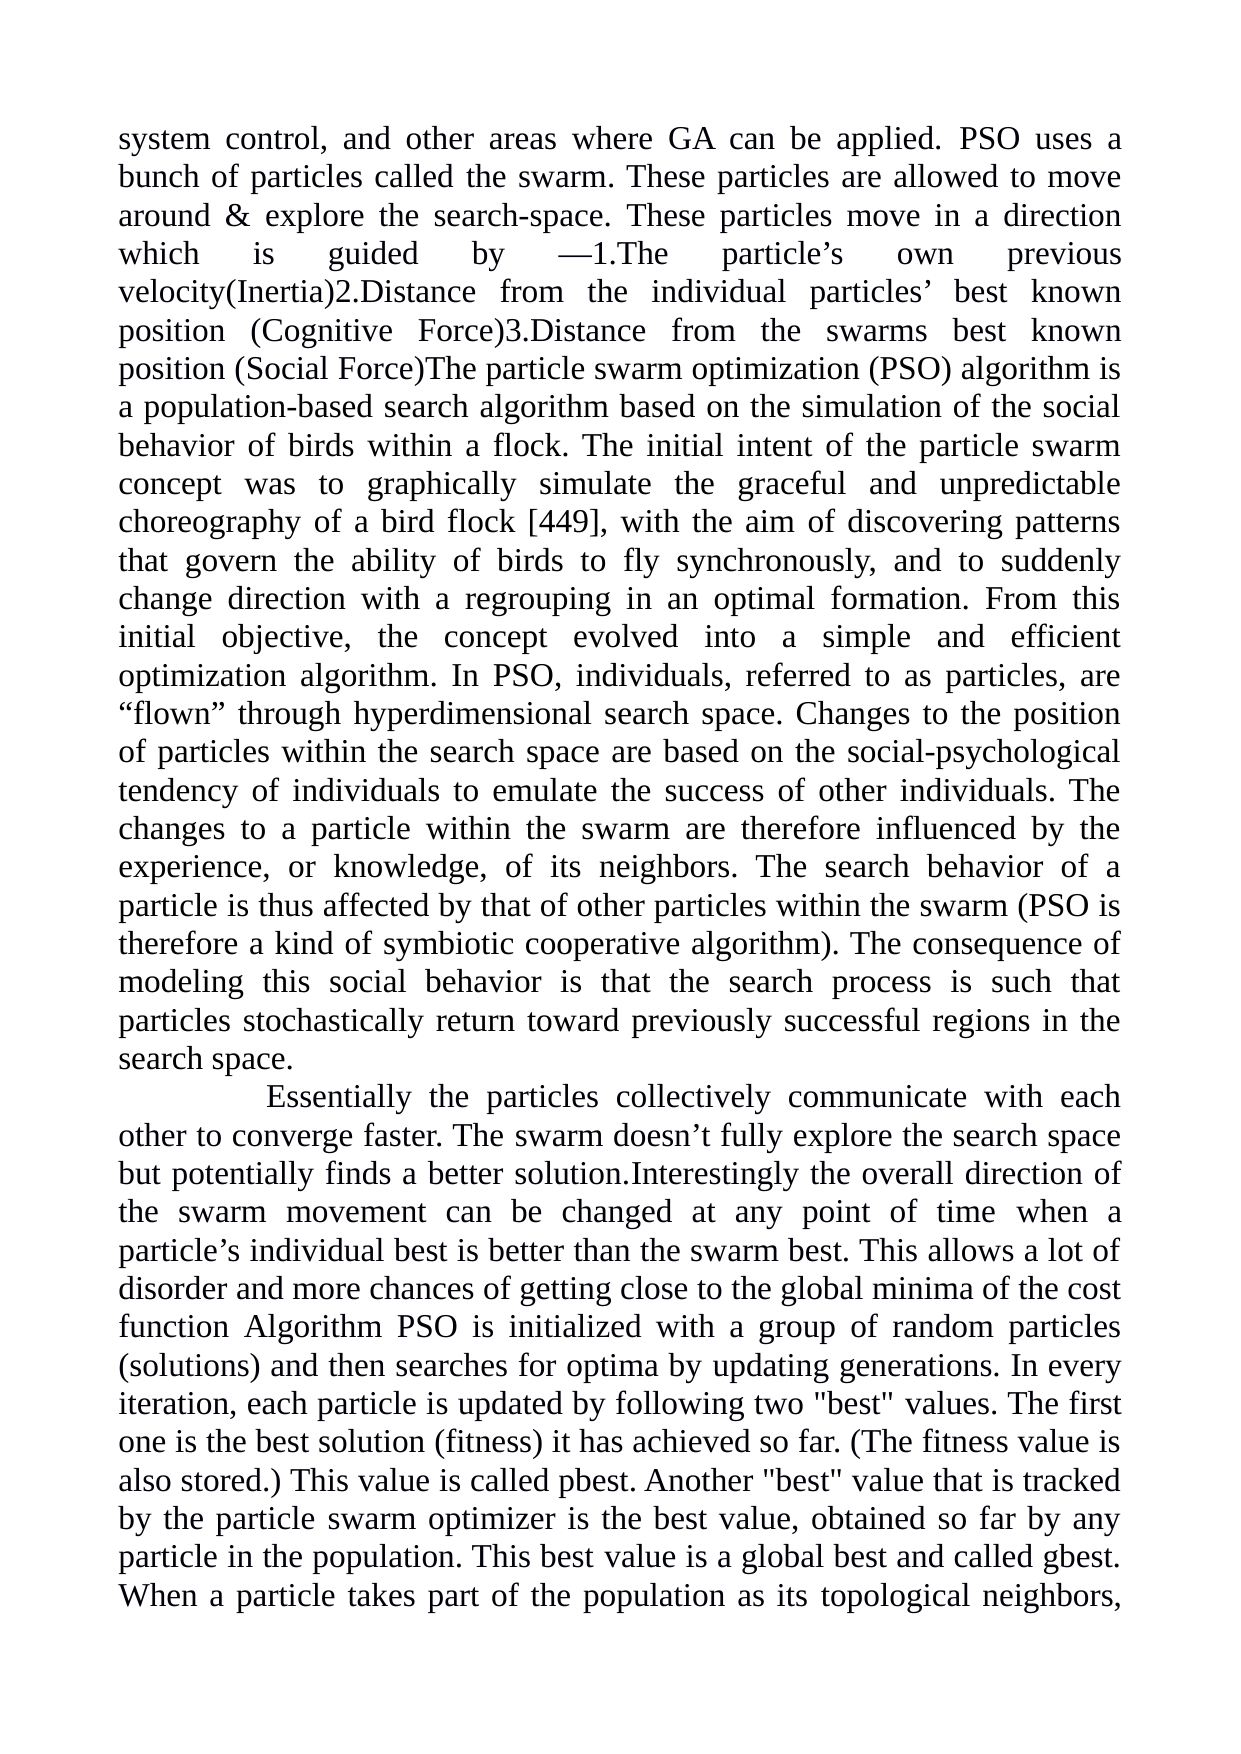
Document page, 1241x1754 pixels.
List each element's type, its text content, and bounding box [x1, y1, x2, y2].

text Essentially the particles collectively communicate with each other to converge faster. The swarm doesn’t fully explore the search space but potentially finds a better solution.Interestingly the overall direction of the swarm movement can be changed at any point of time when a particle’s individual best is better than the swarm best. This allows a lot of disorder and more chances of getting close to the global minima of the cost function Algorithm PSO is initialized with a group of random particles (solutions) and then searches for optima by updating generations. In every iteration, each particle is updated by following two "best" values. The first one is the best solution (fitness) it has achieved so far. (The fitness value is also stored.) This value is called pbest. Another "best" value that is tracked by the particle swarm optimizer is the best value, obtained so far by any particle in the population. This best value is a global best and called gbest. When a particle takes part of the population as its topological neighbors, [118, 1076, 1122, 1613]
text system control, and other areas where GA can be applied. PSO uses a bunch of particles called the swarm. These particles are allowed to move around & explore the search-space. These particles move in a direction which is guided by —1.The particle’s own previous velocity(Inertia)2.Distance from the individual particles’ best known position (Cognitive Force)3.Distance from the swarms best known position (Social Force)The particle swarm optimization (PSO) algorithm is a population-based search algorithm based on the simulation of the social behavior of birds within a flock. The initial intent of the particle swarm concept was to graphically simulate the graceful and unpredictable choreography of a bird flock [449], with the aim of discovering patterns that govern the ability of birds to fly synchronously, and to suddenly change direction with a regrouping in an optimal formation. From this initial objective, the concept evolved into a simple and efficient optimization algorithm. In PSO, individuals, referred to as particles, are “flown” through hyperdimensional search space. Changes to the position of particles within the search space are based on the social-psychological tendency of individuals to emulate the success of other individuals. The changes to a particle within the swarm are therefore influenced by the experience, or knowledge, of its neighbors. The search behavior of a particle is thus affected by that of other particles within the swarm (PSO is therefore a kind of symbiotic cooperative algorithm). The consequence of modeling this social behavior is that the search process is such that particles stochastically return toward previously successful regions in the search space. [118, 118, 1122, 1076]
